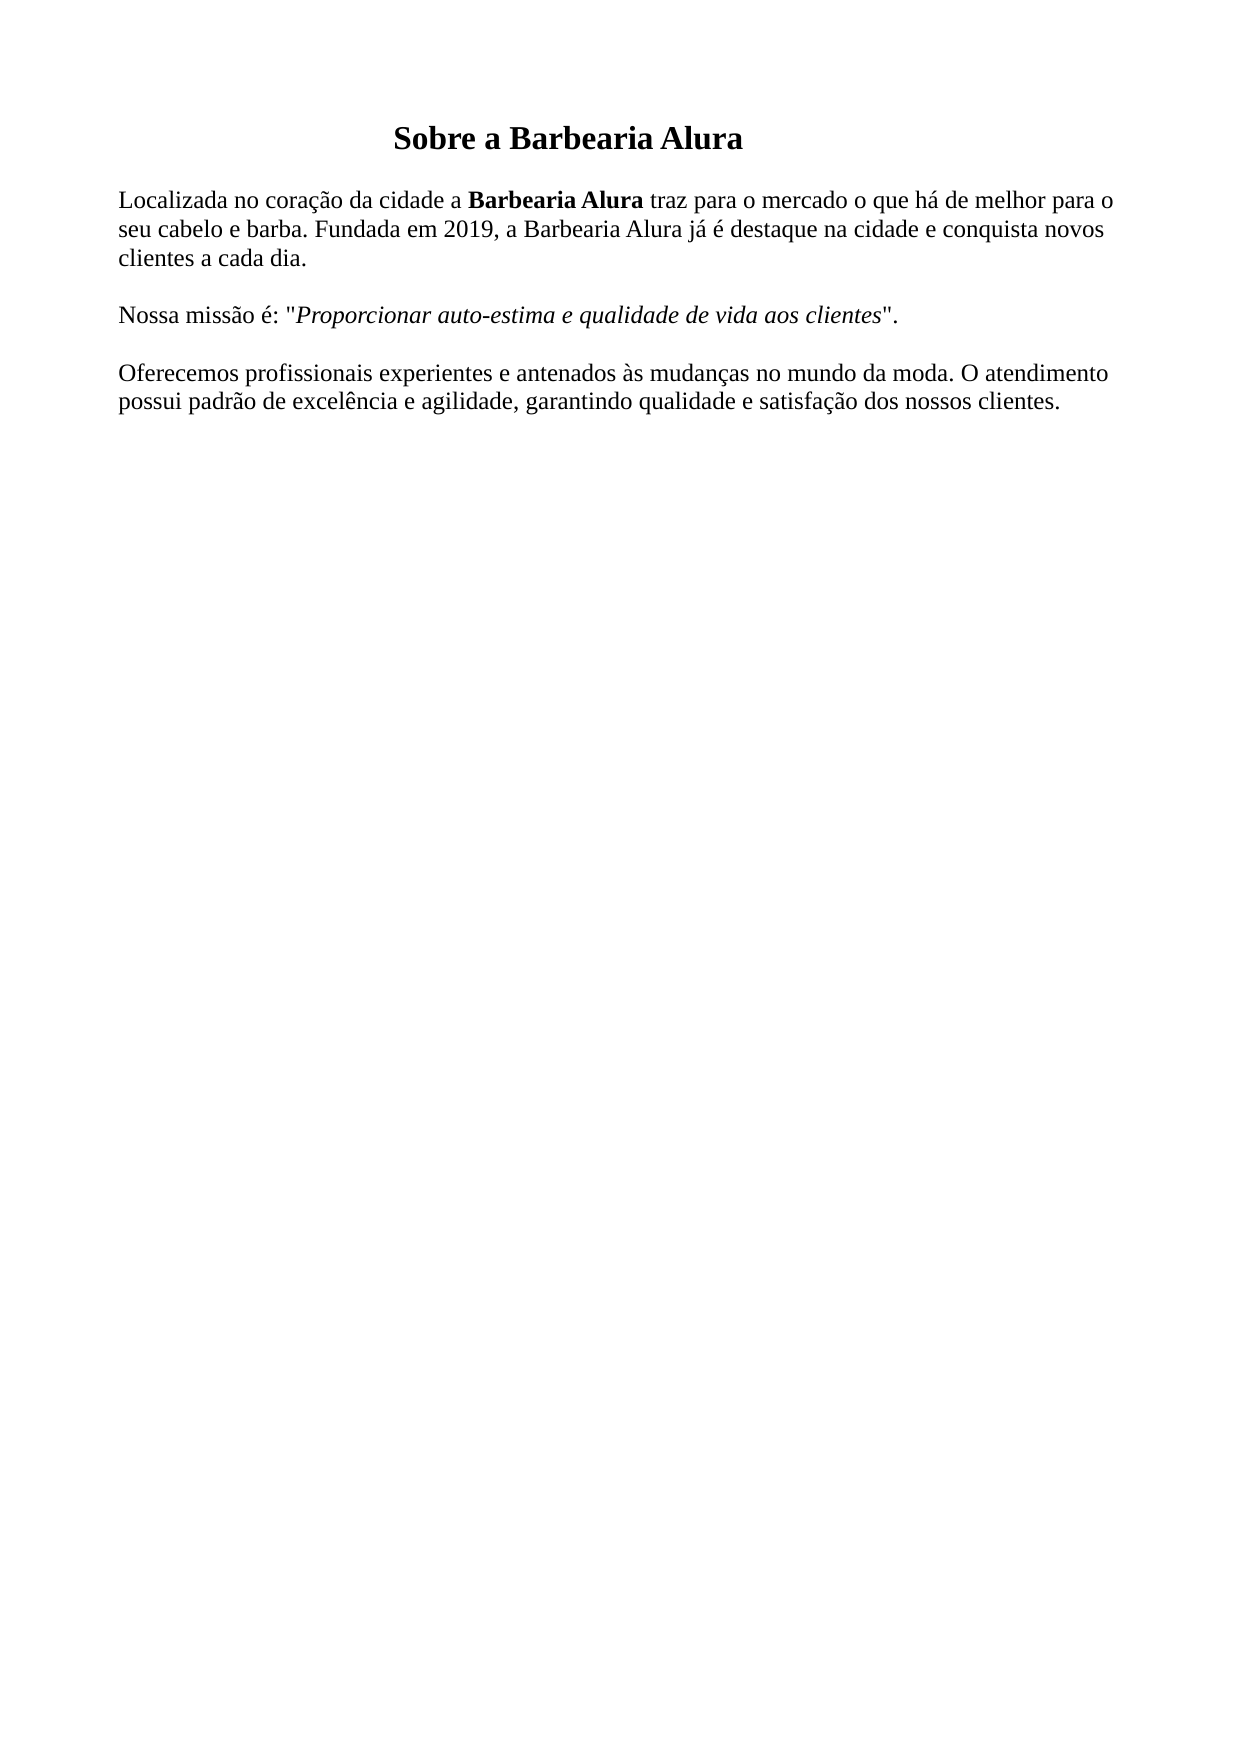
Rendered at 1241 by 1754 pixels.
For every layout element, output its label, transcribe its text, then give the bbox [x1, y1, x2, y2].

text Localizada no coração da cidade a Barbearia Alura traz para o mercado o que há de melhor para o seu cabelo e barba. Fundada em 2019, a Barbearia Alura já é destaque na cidade e conquista novos clientes a cada dia. [118, 185, 1122, 271]
text Sobre a Barbearia Alura [118, 118, 1122, 156]
text Nossa missão é: "Proporcionar auto-estima e qualidade de vida aos clientes". [118, 300, 1122, 329]
text Oferecemos profissionais experientes e antenados às mudanças no mundo da moda. O atendimento possui padrão de excelência e agilidade, garantindo qualidade e satisfação dos nossos clientes. [118, 358, 1122, 415]
